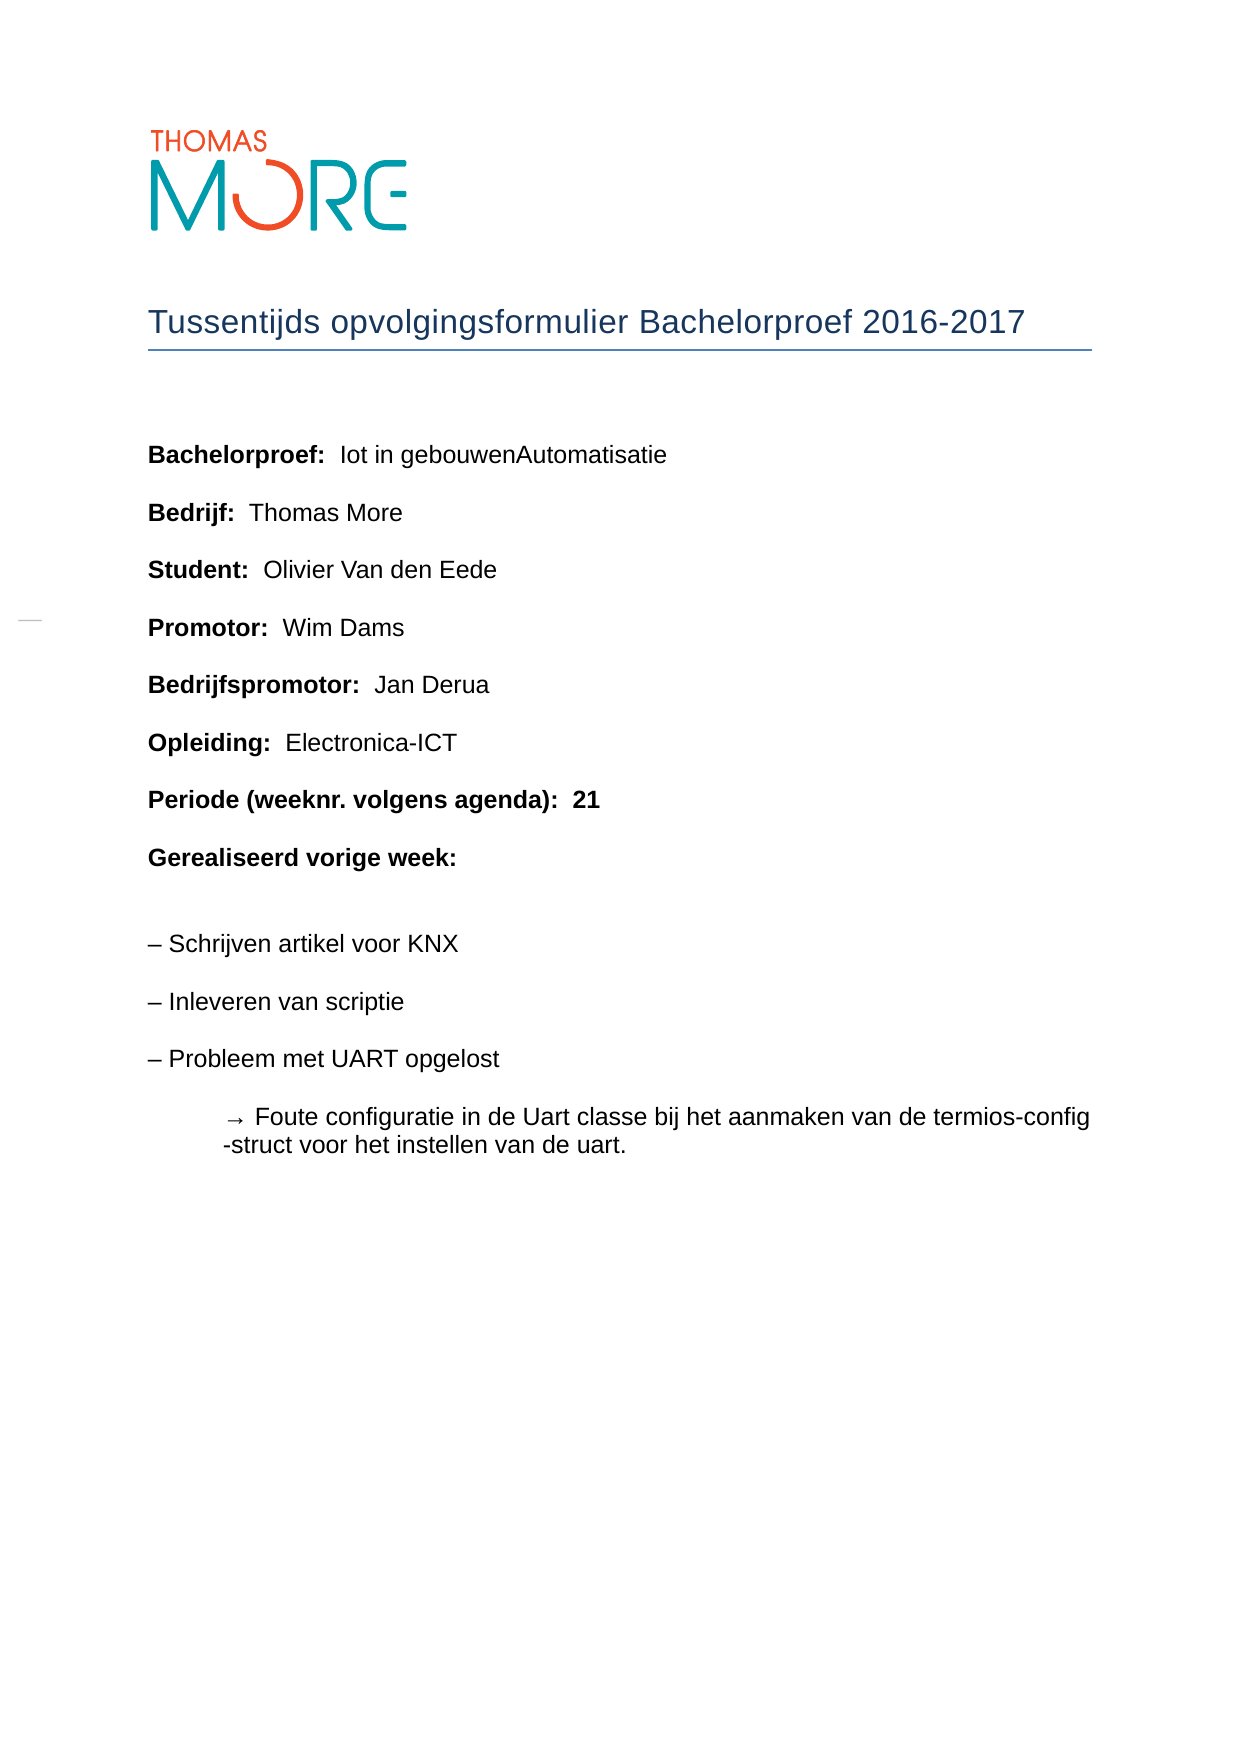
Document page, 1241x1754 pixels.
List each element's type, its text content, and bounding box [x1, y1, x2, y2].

text Promotor: Wim Dams [148, 613, 1092, 641]
text – Schrijven artikel voor KNX [148, 929, 1092, 958]
text – Inleveren van scriptie [148, 986, 1092, 1015]
text Gerealiseerd vorige week: [148, 843, 1092, 871]
text Bedrijf: Thomas More [148, 498, 1092, 526]
text – Probleem met UART opgelost [148, 1044, 1092, 1073]
text __ [18, 598, 66, 622]
text → Foute configuratie in de Uart classe bij het aanmaken van de termios-config -struct voor het instellen van de uart. [148, 1101, 1092, 1159]
text Bachelorproef: Iot in gebouwenAutomatisatie [148, 440, 1092, 469]
text Opleiding: Electronica-ICT [148, 728, 1092, 756]
text Bedrijfspromotor: Jan Derua [148, 670, 1092, 699]
title Tussentijds opvolgingsformulier Bachelorproef 2016-2017 [148, 303, 1092, 349]
text Periode (weeknr. volgens agenda): 21 [148, 785, 1092, 814]
text Student: Olivier Van den Eede [148, 555, 1092, 584]
